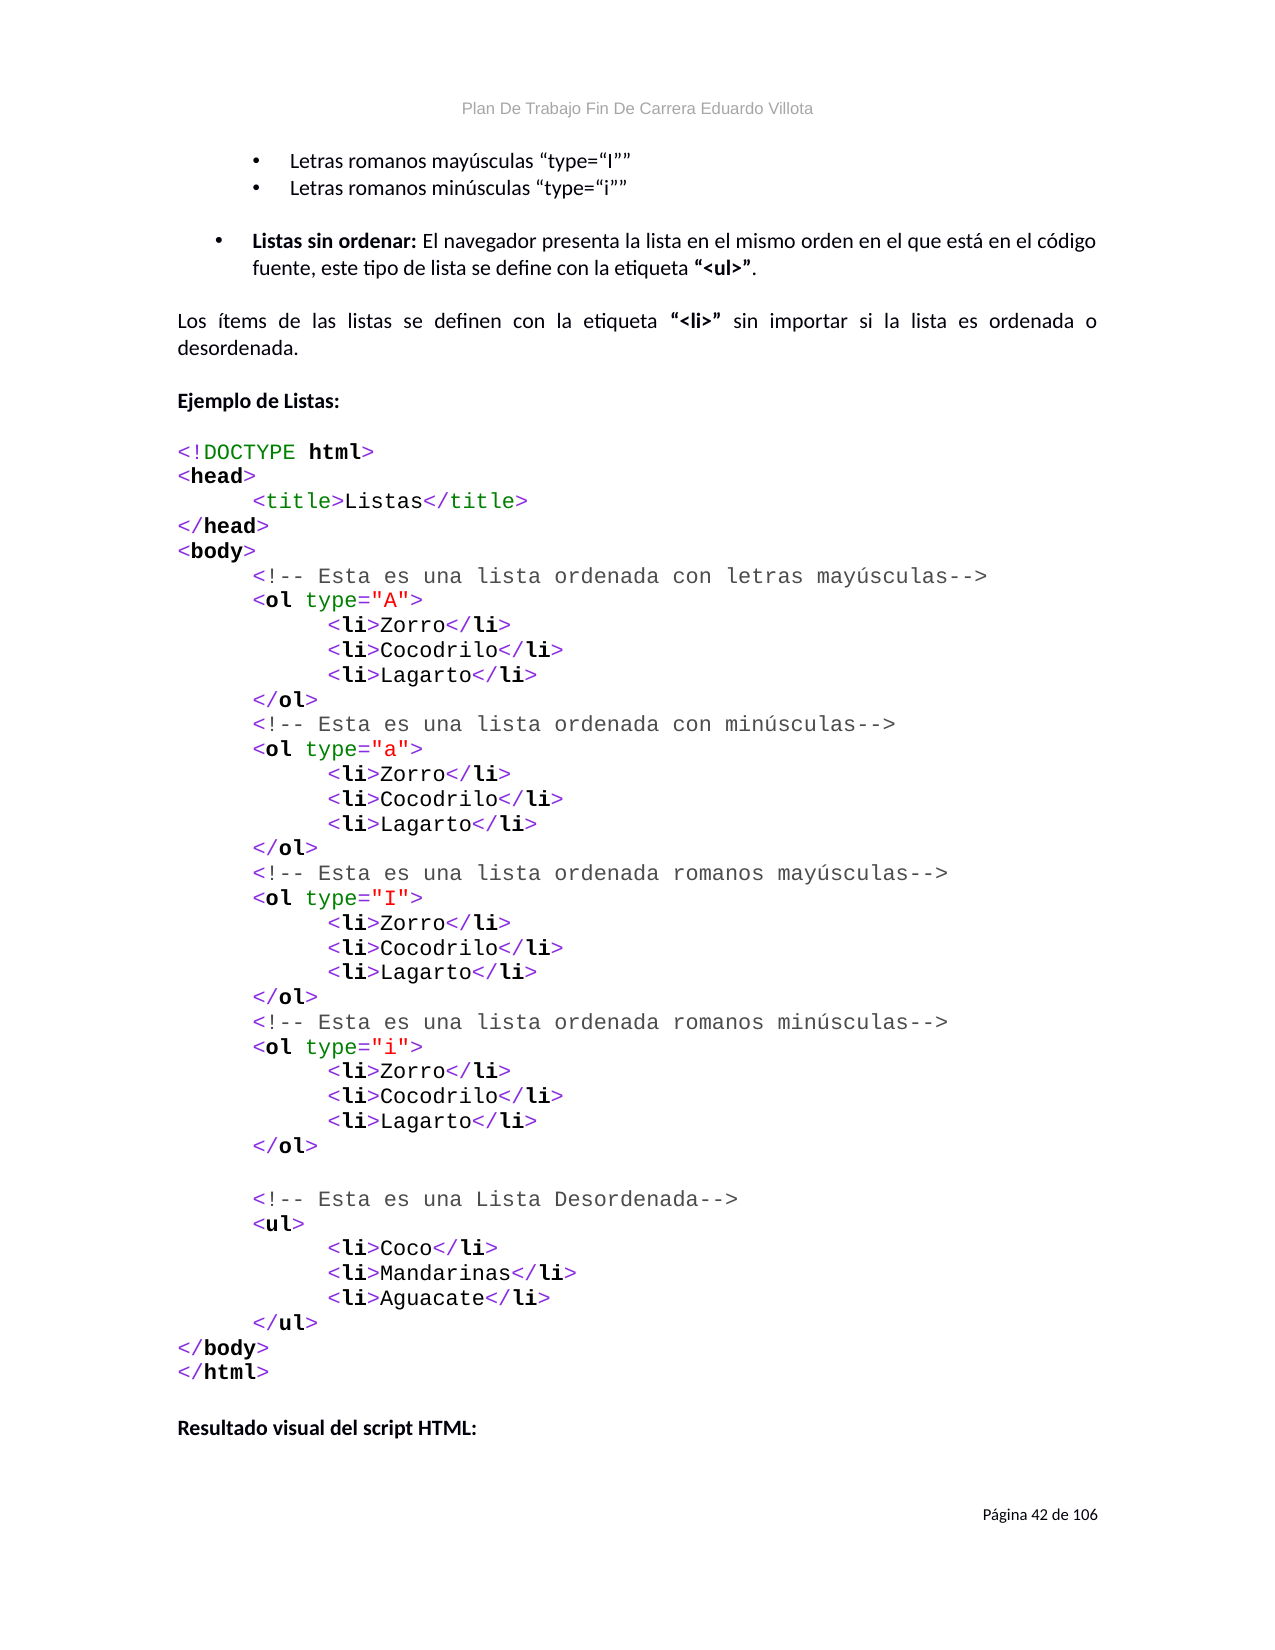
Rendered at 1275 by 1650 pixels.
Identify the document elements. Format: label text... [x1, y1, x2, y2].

list </ol> [177, 986, 1098, 1011]
list Letras romanos minúsculas “type=“i”” [252, 174, 1098, 201]
list <li>Zorro</li> [177, 614, 1098, 639]
list <li>Zorro</li> [177, 763, 1098, 788]
list <li>Mandarinas</li> [177, 1262, 1098, 1287]
list <li>Coco</li> [177, 1237, 1098, 1262]
list </head> [177, 515, 1098, 540]
list <ul> [177, 1213, 1098, 1237]
list </body> [177, 1337, 1098, 1361]
list </ol> [177, 689, 1098, 714]
list <!DOCTYPE html> [177, 441, 1098, 466]
list <body> [177, 540, 1098, 565]
list <li>Zorro</li> [177, 1061, 1098, 1086]
list <!-- Esta es una lista ordenada con letras mayúsculas--> [177, 565, 1098, 590]
list <li>Lagarto</li> [177, 813, 1098, 838]
list <li>Lagarto</li> [177, 1110, 1098, 1135]
list <!-- Esta es una lista ordenada romanos minúsculas--> [177, 1011, 1098, 1036]
list <head> [177, 466, 1098, 491]
list <li>Cocodrilo</li> [177, 788, 1098, 813]
list <li>Lagarto</li> [177, 664, 1098, 689]
list Listas sin ordenar: El navegador presenta la lista en el mismo orden en el que está en el código fuente, este tipo de lista se define con la etiqueta “<ul>”. [215, 228, 1098, 281]
list </ol> [177, 838, 1098, 862]
list <ol type="A"> [177, 590, 1098, 614]
list </ol> [177, 1135, 1098, 1160]
list <!-- Esta es una lista ordenada romanos mayúsculas--> [177, 862, 1098, 887]
list Letras romanos mayúsculas “type=“I”” [252, 148, 1098, 174]
text Resultado visual del script HTML: [177, 1414, 1098, 1441]
list <li>Cocodrilo</li> [177, 639, 1098, 664]
list <!-- Esta es una lista ordenada con minúsculas--> [177, 714, 1098, 738]
list Ejemplo de Listas: [177, 388, 1098, 414]
list <li>Aguacate</li> [177, 1287, 1098, 1312]
list <li>Cocodrilo</li> [177, 937, 1098, 962]
list <!-- Esta es una Lista Desordenada--> [177, 1188, 1098, 1213]
list </ul> [177, 1312, 1098, 1337]
list <li>Lagarto</li> [177, 962, 1098, 986]
list </html> [177, 1361, 1098, 1386]
list <li>Zorro</li> [177, 912, 1098, 937]
list <li>Cocodrilo</li> [177, 1086, 1098, 1110]
list <title>Listas</title> [177, 491, 1098, 515]
list <ol type="a"> [177, 738, 1098, 763]
list <ol type="i"> [177, 1036, 1098, 1061]
list Los ítems de las listas se definen con la etiqueta “<li>” sin importar si la lista es ordenada o desordenada. [177, 308, 1098, 361]
list <ol type="I"> [177, 887, 1098, 912]
